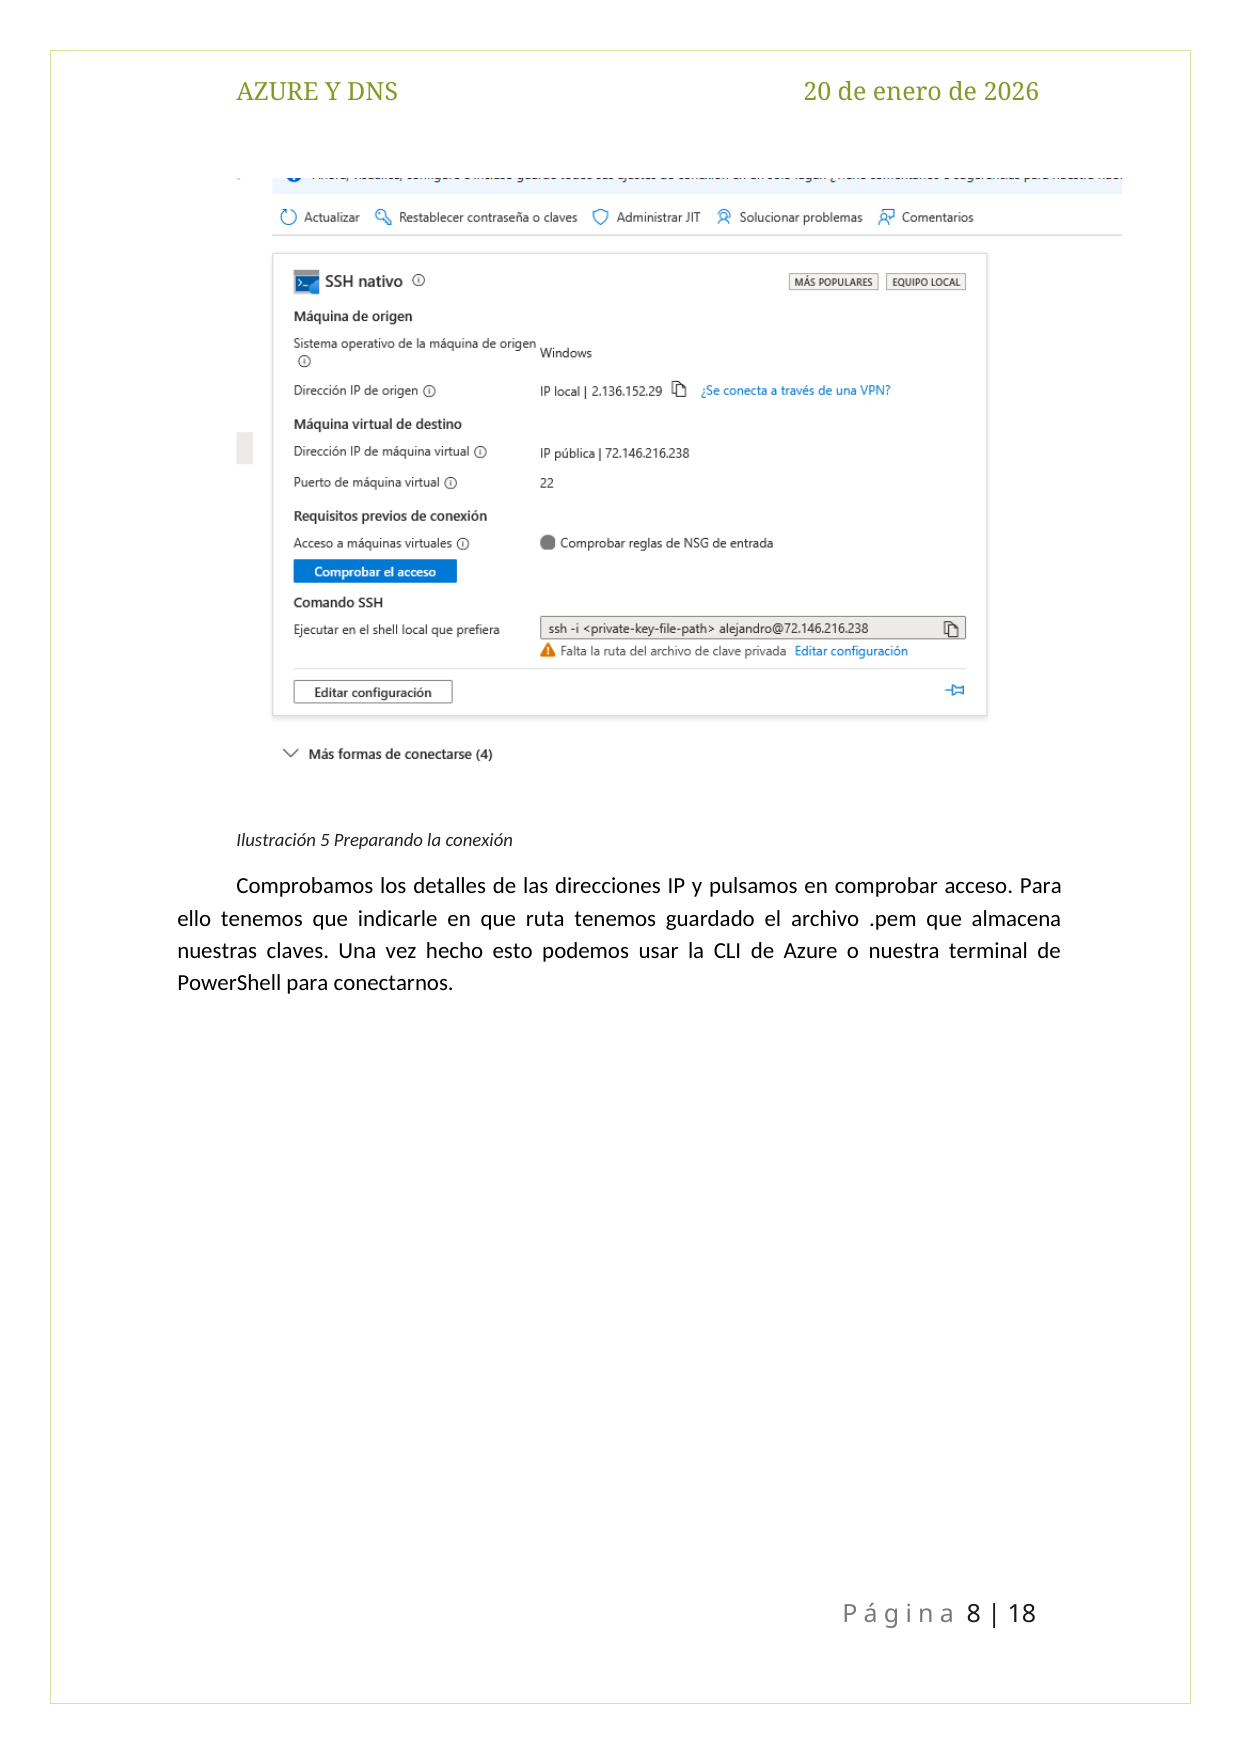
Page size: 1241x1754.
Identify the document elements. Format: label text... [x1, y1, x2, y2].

text Comprobamos los detalles de las direcciones IP y pulsamos en comprobar acceso. Para ello tenemos que indicarle en que ruta tenemos guardado el archivo .pem que almacena nuestras claves. Una vez hecho esto podemos usar la CLI de Azure o nuestra terminal de PowerShell para conectarnos. [177, 871, 1063, 996]
text Ilustración 5 Preparando la conexión [177, 828, 1063, 851]
